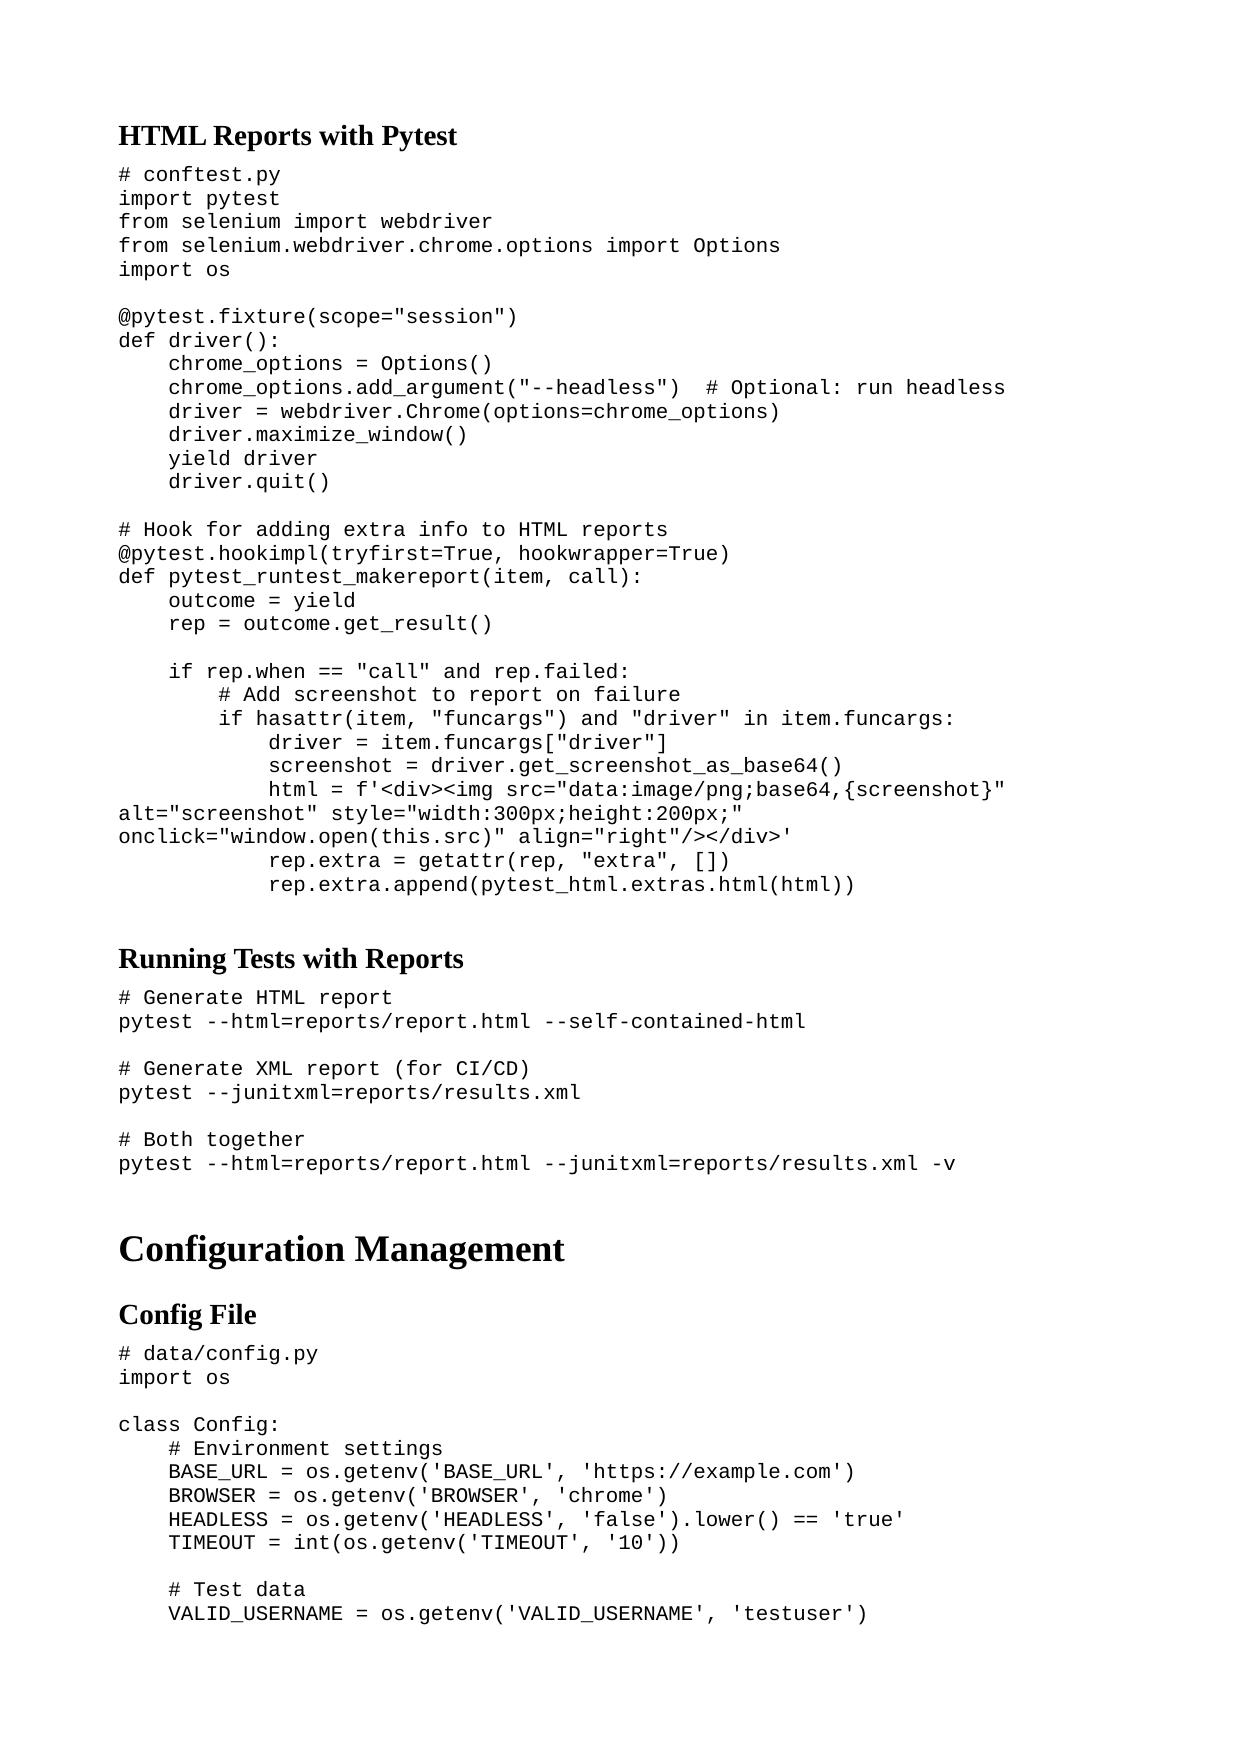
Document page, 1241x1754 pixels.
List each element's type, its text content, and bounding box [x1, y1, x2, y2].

text # Environment settings [118, 1438, 1122, 1461]
text # Test data [118, 1579, 1122, 1603]
text if rep.when == "call" and rep.failed: [118, 661, 1122, 684]
subtitle Config File [118, 1297, 1122, 1331]
text pytest --html=reports/report.html --junitxml=reports/results.xml -v [118, 1153, 1122, 1176]
text pytest --junitxml=reports/results.xml [118, 1082, 1122, 1106]
text # Hook for adding extra info to HTML reports [118, 519, 1122, 542]
subtitle HTML Reports with Pytest [118, 118, 1122, 152]
text from selenium.webdriver.chrome.options import Options [118, 235, 1122, 259]
text VALID_USERNAME = os.getenv('VALID_USERNAME', 'testuser') [118, 1603, 1122, 1627]
text # Generate HTML report [118, 987, 1122, 1011]
text driver.maximize_window() [118, 424, 1122, 448]
text outcome = yield [118, 590, 1122, 613]
text pytest --html=reports/report.html --self-contained-html [118, 1011, 1122, 1034]
text yield driver [118, 448, 1122, 472]
text rep.extra = getattr(rep, "extra", []) [118, 850, 1122, 873]
text # Add screenshot to report on failure [118, 684, 1122, 708]
text driver.quit() [118, 472, 1122, 495]
text chrome_options.add_argument("--headless") # Optional: run headless [118, 377, 1122, 401]
text import pytest [118, 188, 1122, 211]
text BROWSER = os.getenv('BROWSER', 'chrome') [118, 1485, 1122, 1508]
text class Config: [118, 1414, 1122, 1438]
text screenshot = driver.get_screenshot_as_base64() [118, 755, 1122, 779]
text # conftest.py [118, 164, 1122, 188]
text chrome_options = Options() [118, 353, 1122, 377]
text rep = outcome.get_result() [118, 613, 1122, 637]
text @pytest.hookimpl(tryfirst=True, hookwrapper=True) [118, 542, 1122, 566]
text driver = item.funcargs["driver"] [118, 732, 1122, 755]
text if hasattr(item, "funcargs") and "driver" in item.funcargs: [118, 708, 1122, 732]
text import os [118, 1367, 1122, 1390]
text from selenium import webdriver [118, 211, 1122, 235]
subtitle Configuration Management [118, 1227, 1122, 1270]
text rep.extra.append(pytest_html.extras.html(html)) [118, 873, 1122, 897]
text # Both together [118, 1129, 1122, 1153]
text HEADLESS = os.getenv('HEADLESS', 'false').lower() == 'true' [118, 1508, 1122, 1532]
text TIMEOUT = int(os.getenv('TIMEOUT', '10')) [118, 1532, 1122, 1556]
text # data/config.py [118, 1343, 1122, 1367]
text BASE_URL = os.getenv('BASE_URL', 'https://example.com') [118, 1461, 1122, 1485]
text def pytest_runtest_makereport(item, call): [118, 566, 1122, 590]
text import os [118, 259, 1122, 282]
text def driver(): [118, 330, 1122, 353]
text html = f'<div><img src="data:image/png;base64,{screenshot}" alt="screenshot" style="width:300px;height:200px;" onclick="window.open(this.src)" align="right"/></div>' [118, 779, 1122, 850]
text @pytest.fixture(scope="session") [118, 306, 1122, 330]
subtitle Running Tests with Reports [118, 941, 1122, 975]
text driver = webdriver.Chrome(options=chrome_options) [118, 401, 1122, 424]
text # Generate XML report (for CI/CD) [118, 1058, 1122, 1082]
